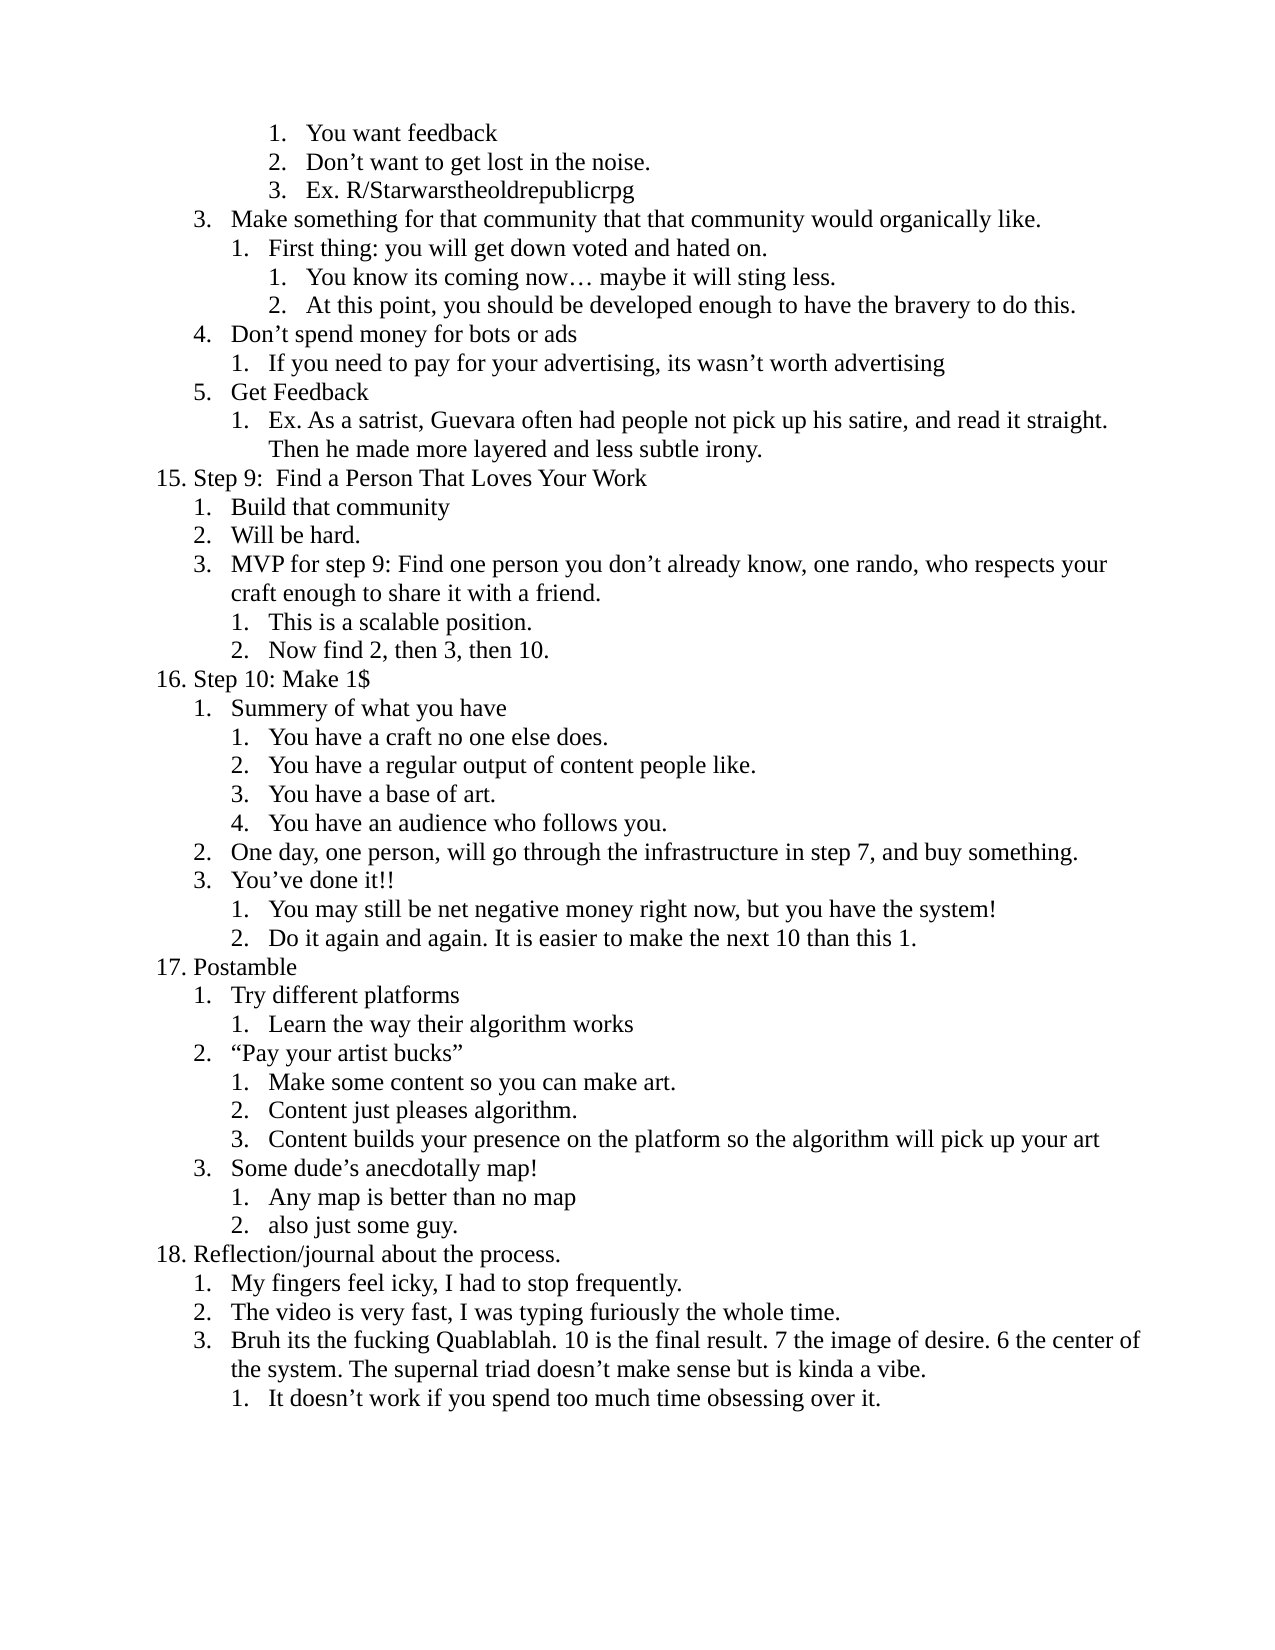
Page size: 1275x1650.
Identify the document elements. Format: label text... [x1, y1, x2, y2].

list It doesn’t work if you spend too much time obsessing over it. [231, 1383, 1157, 1412]
list MVP for step 9: Find one person you don’t already know, one rando, who respects your craft enough to share it with a friend. [193, 549, 1157, 607]
list Ex. R/Starwarstheoldrepublicrpg [268, 176, 1157, 204]
list Will be hard. [193, 521, 1157, 549]
list You know its coming now… maybe it will sting less. [268, 262, 1157, 291]
list Make some content so you can make art. [231, 1067, 1157, 1096]
list Build that community [193, 492, 1157, 521]
list Do it again and again. It is easier to make the next 10 than this 1. [231, 923, 1157, 952]
list At this point, you should be developed enough to have the bravery to do this. [268, 291, 1157, 319]
list Don’t spend money for bots or ads [193, 319, 1157, 348]
list Learn the way their algorithm works [231, 1009, 1157, 1038]
list You have a craft no one else does. [231, 722, 1157, 751]
list You may still be net negative money right now, but you have the system! [231, 894, 1157, 923]
list Don’t want to get lost in the noise. [268, 147, 1157, 176]
list One day, one person, will go through the infrastructure in step 7, and buy something. [193, 837, 1157, 866]
list “Pay your artist bucks” [193, 1038, 1157, 1067]
list Now find 2, then 3, then 10. [231, 636, 1157, 664]
list Reflection/journal about the process. [156, 1239, 1157, 1268]
list This is a scalable position. [231, 607, 1157, 636]
list Any map is better than no map [231, 1182, 1157, 1211]
list Ex. As a satrist, Guevara often had people not pick up his satire, and read it straight. Then he made more layered and less subtle irony. [231, 406, 1157, 463]
list Step 9: Find a Person That Loves Your Work [156, 463, 1157, 492]
list Summery of what you have [193, 693, 1157, 722]
list My fingers feel icky, I had to stop frequently. [193, 1268, 1157, 1297]
list You have a regular output of content people like. [231, 751, 1157, 779]
list You have a base of art. [231, 779, 1157, 808]
list also just some guy. [231, 1211, 1157, 1239]
list Get Feedback [193, 377, 1157, 406]
list The video is very fast, I was typing furiously the whole time. [193, 1297, 1157, 1326]
list Postamble [156, 952, 1157, 981]
list First thing: you will get down voted and hated on. [231, 233, 1157, 262]
list Make something for that community that that community would organically like. [193, 204, 1157, 233]
list Content builds your presence on the platform so the algorithm will pick up your art [231, 1124, 1157, 1153]
list You’ve done it!! [193, 866, 1157, 894]
list Bruh its the fucking Quablablah. 10 is the final result. 7 the image of desire. 6 the center of the system. The supernal triad doesn’t make sense but is kinda a vibe. [193, 1326, 1157, 1383]
list Some dude’s anecdotally map! [193, 1153, 1157, 1182]
list You have an audience who follows you. [231, 808, 1157, 837]
list You want feedback [268, 118, 1157, 147]
list Step 10: Make 1$ [156, 664, 1157, 693]
list If you need to pay for your advertising, its wasn’t worth advertising [231, 348, 1157, 377]
list Content just pleases algorithm. [231, 1096, 1157, 1124]
list Try different platforms [193, 981, 1157, 1009]
